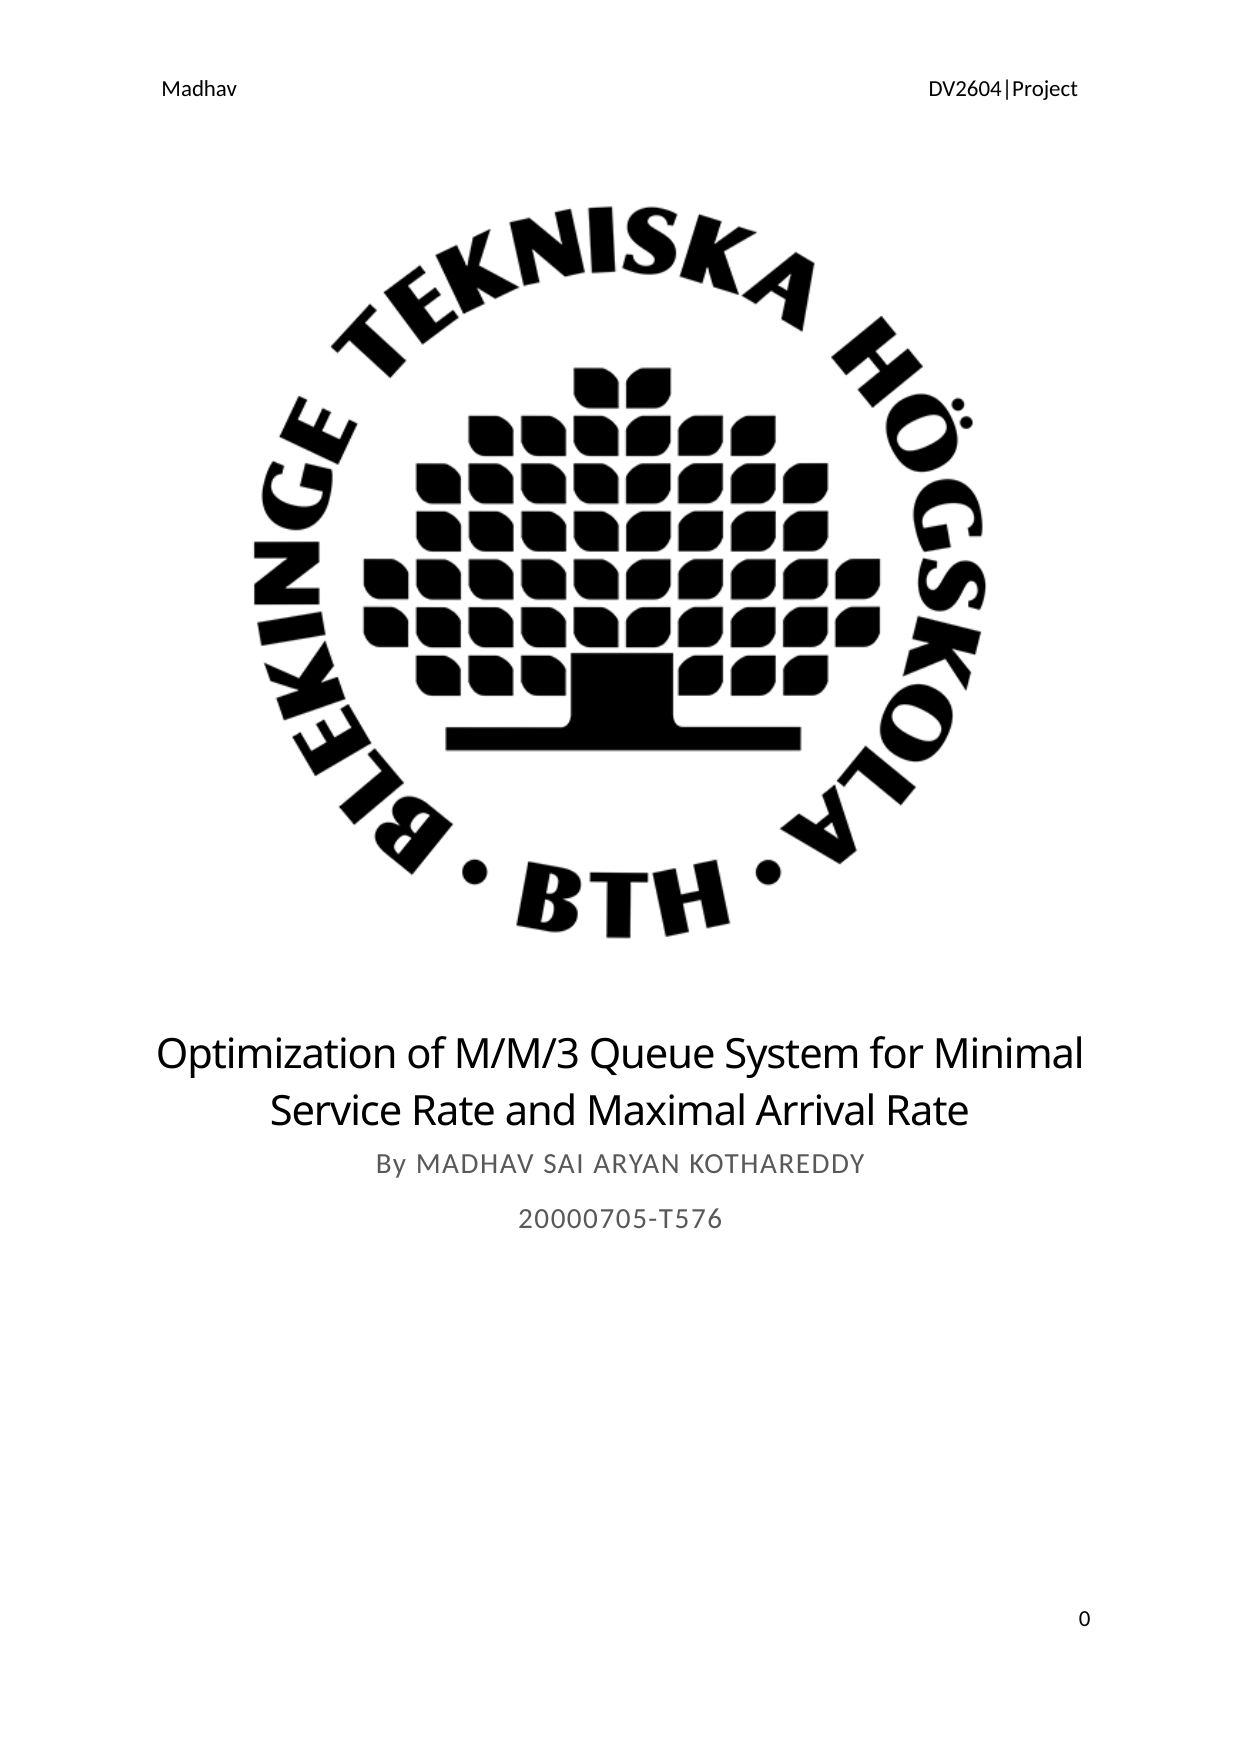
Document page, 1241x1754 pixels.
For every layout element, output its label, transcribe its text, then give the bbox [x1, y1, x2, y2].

title Optimization of M/M/3 Queue System for Minimal Service Rate and Maximal Arrival Rate [150, 1024, 1090, 1137]
subtitle By MADHAV SAI ARYAN KOTHAREDDY [150, 1146, 1090, 1181]
text 20000705-T576 [150, 1200, 1090, 1235]
